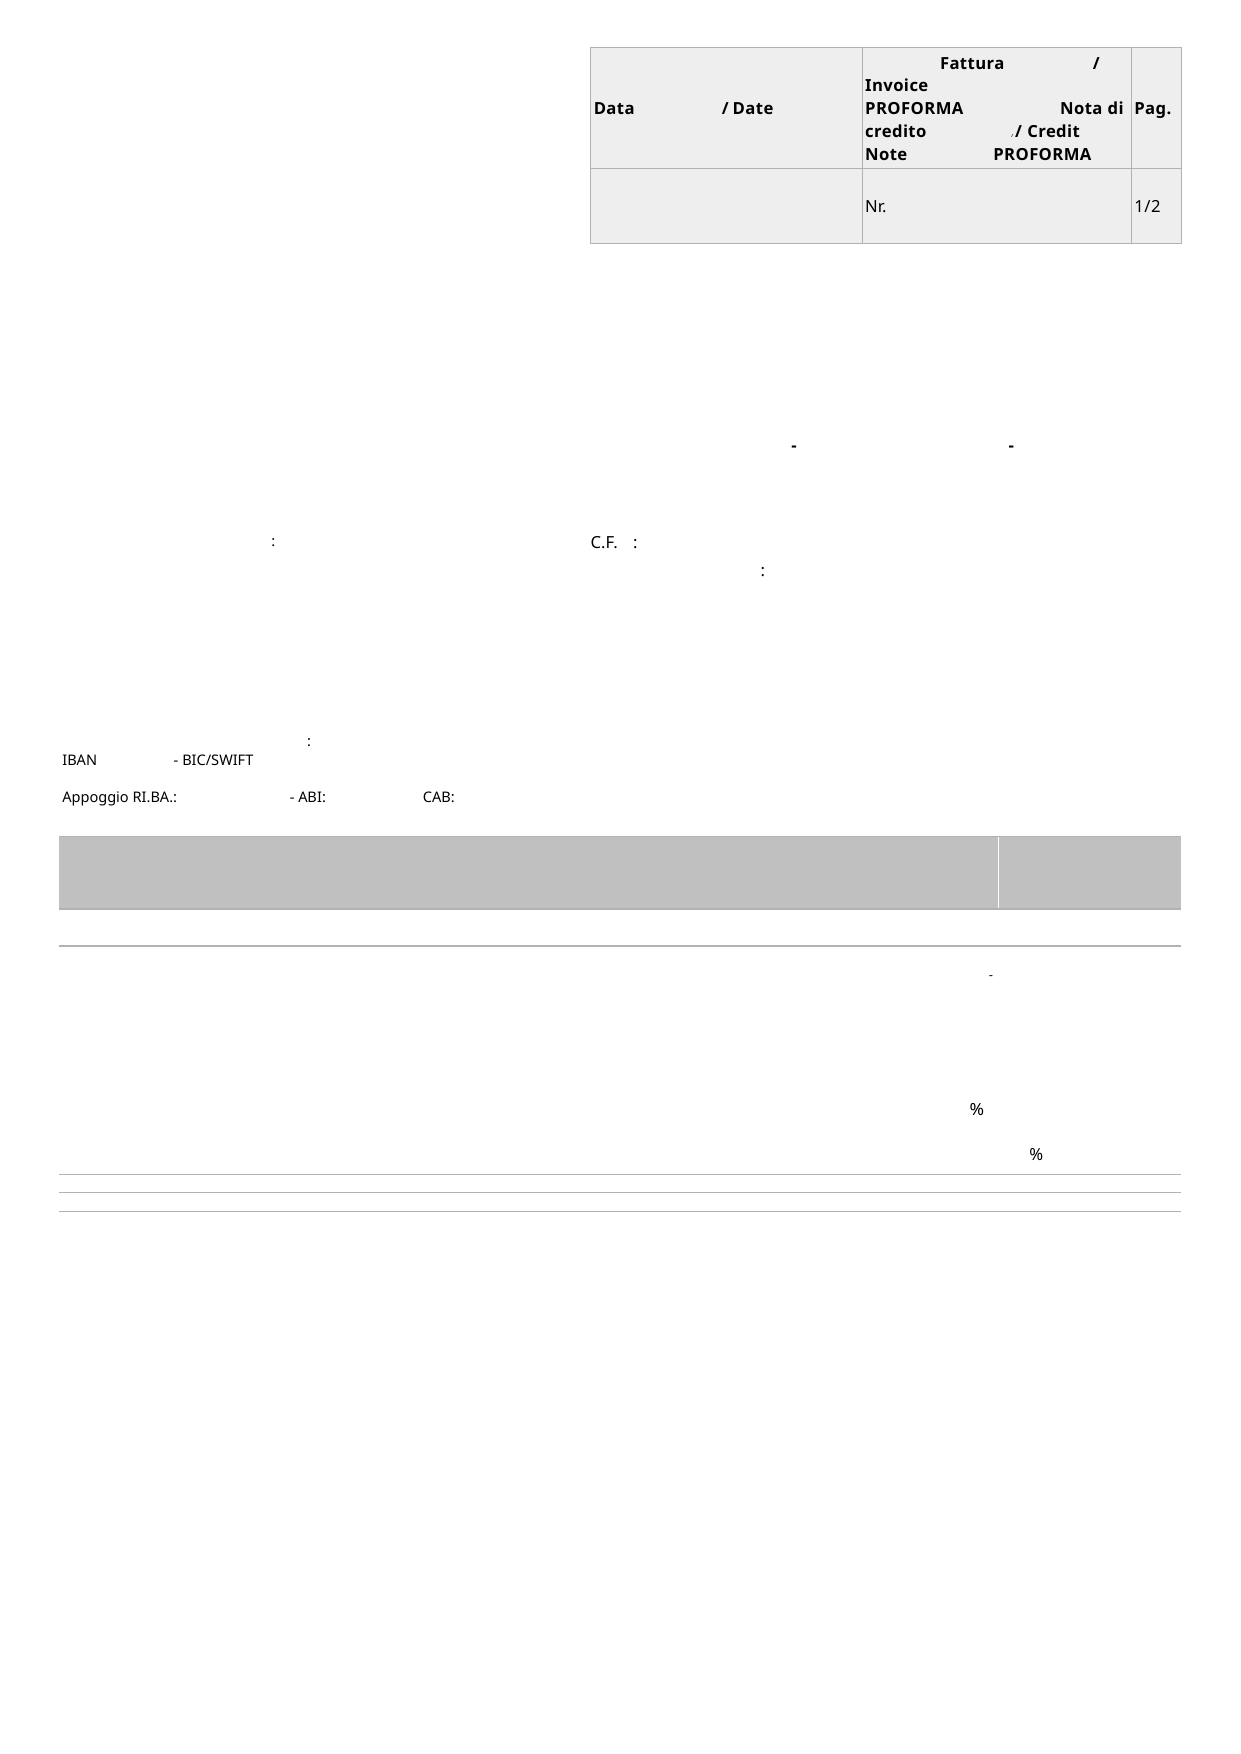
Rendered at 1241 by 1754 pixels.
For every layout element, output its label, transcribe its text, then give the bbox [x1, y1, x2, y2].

table_header <translate(u'VAT')> [999, 837, 1057, 908]
table_header [921, 837, 998, 908]
table_cell <if test="line.invoice_line_tax_id"><formatLang(line.invoice_line_tax_id[0].amount *100, digits=1) or ''>%</if> [999, 947, 1057, 1174]
table_cell <if test="line.discount != 0.00 and not o.print_net_price">-<formatLang(line.discount,digits=1)>%</if> [921, 947, 998, 1174]
table_header <translate(u'total untaxed')> [1057, 837, 1181, 908]
table_header <translate(u'amount')> [801, 837, 921, 908]
table_cell <ddt['description'] or ''> [59, 910, 1181, 944]
table_cell </for> [59, 1193, 1181, 1211]
table_header <translate(u'description')> [188, 837, 720, 908]
table_cell <line.name> <if test="check_installed_module('partner_product_additional_description')"> <if test="line.invoice_id.partner_product_additional_description_id"> <line.invoice_id.partner_product_additional_description_id.name> </if> </if> [188, 947, 720, 1174]
table_cell <line.product_id and line.product_id.code or ''> [59, 947, 188, 1174]
table_header <setLang(o.partner_id.lang or 'en_US')> [59, 837, 188, 908]
table_cell <if test="line.price_subtotal != 0.00"> <formatLang(line.price_subtotal)> </if> [1057, 947, 1181, 1174]
table_header <translate(u'q.ty')> [720, 837, 801, 908]
table_cell <if test="line.quantity != 0.00"> <if test="not o.print_hide_uom"><line.uos_id and line.uos_id.name or ''></if> <line.quantity or 0.00> </if> [720, 947, 801, 1174]
table_cell <if test="line.quantity != 0.00 and not o.print_net_price"> <formatLang(line.price_unit, digits=2)> </if> <if test="line.quantity != 0.00 and o.print_net_price"> <formatLang(line.price_subtotal / line.quantity, digits=2)> </if> [801, 947, 921, 1174]
table_cell </for> [59, 1175, 1181, 1192]
